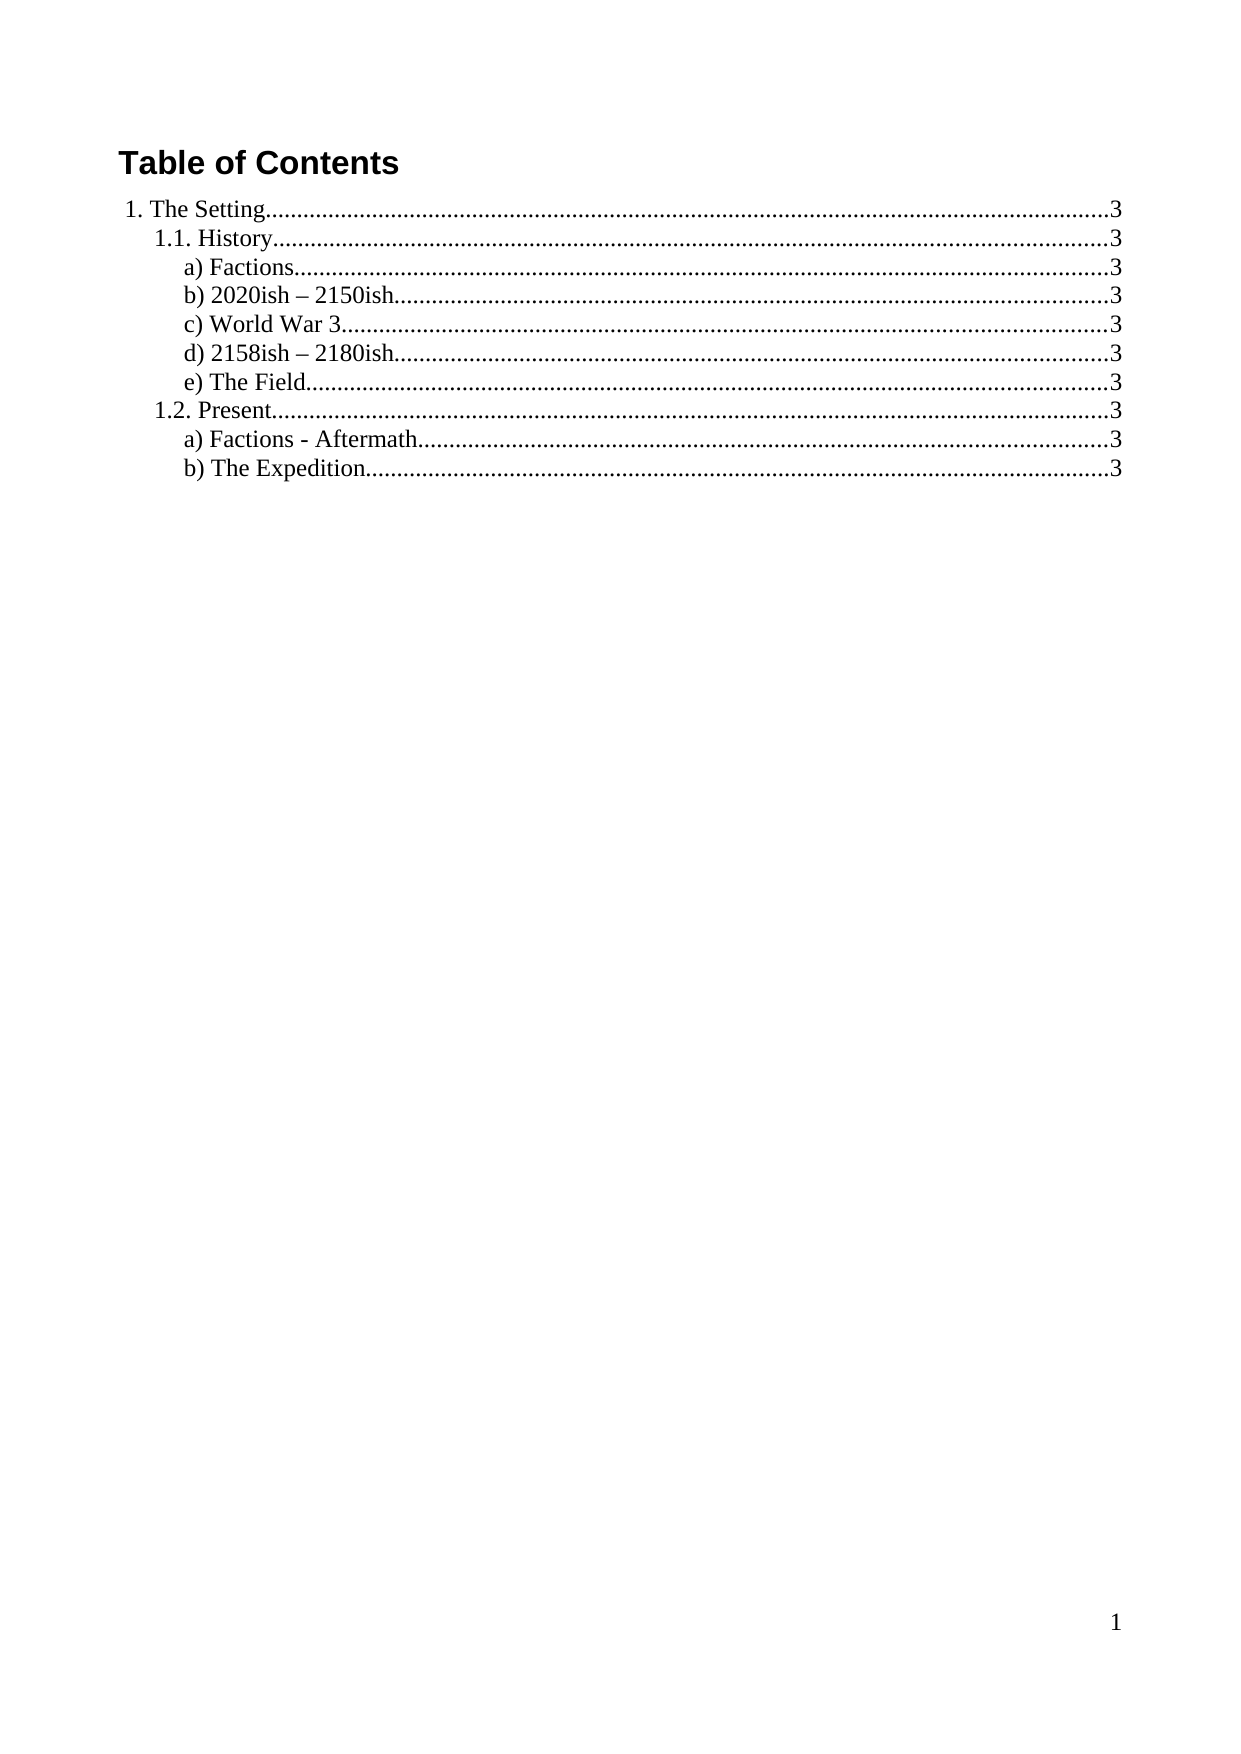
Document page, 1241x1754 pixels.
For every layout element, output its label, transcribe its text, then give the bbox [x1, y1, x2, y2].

text a) Factions 3 [177, 252, 1122, 280]
text a) Factions - Aftermath 3 [177, 424, 1122, 453]
text 1.2. Present 3 [148, 395, 1122, 424]
text 1.1. History 3 [148, 223, 1122, 252]
text b) 2020ish – 2150ish 3 [177, 280, 1122, 309]
text c) World War 3 3 [177, 309, 1122, 338]
subtitle Table of Contents [118, 143, 1122, 182]
text d) 2158ish – 2180ish 3 [177, 338, 1122, 367]
text b) The Expedition 3 [177, 453, 1122, 482]
text 1. The Setting 3 [118, 194, 1122, 223]
text e) The Field 3 [177, 367, 1122, 395]
